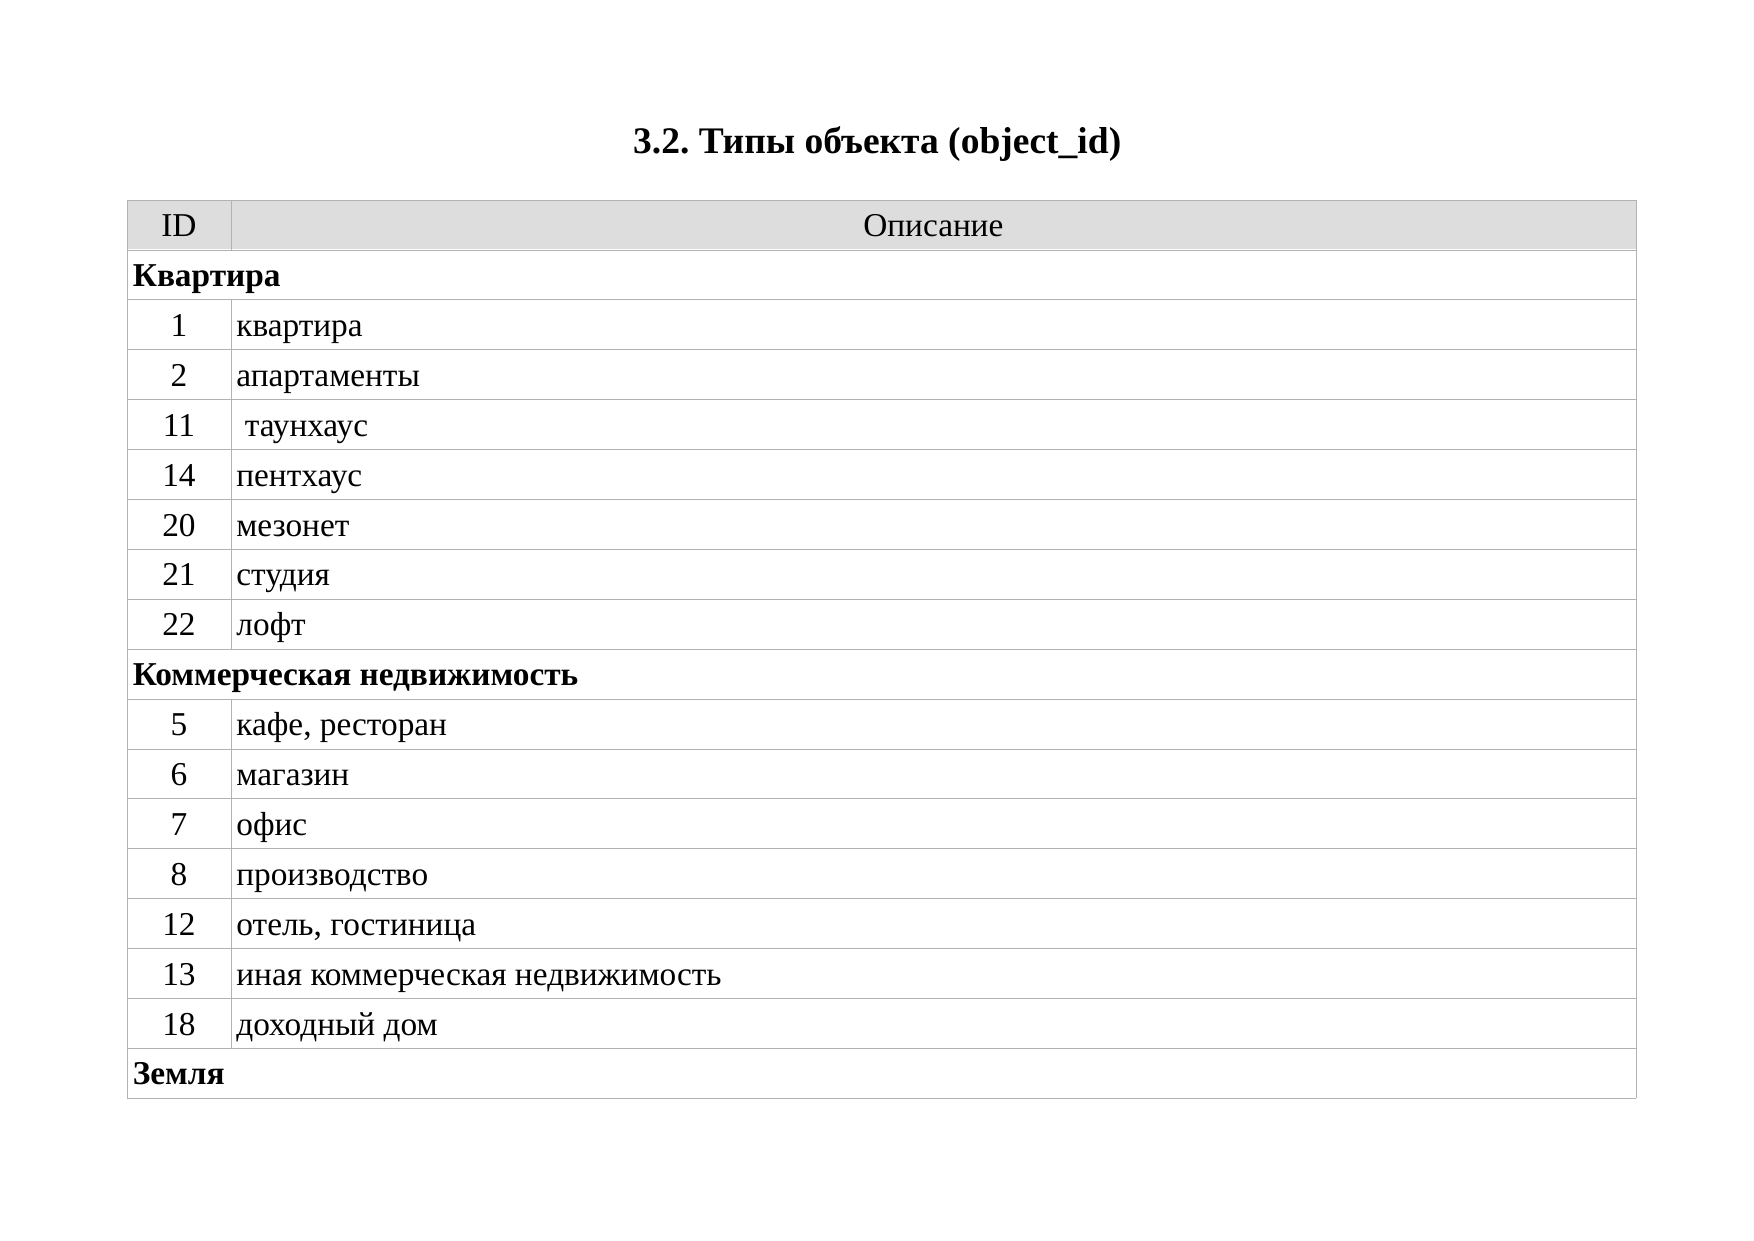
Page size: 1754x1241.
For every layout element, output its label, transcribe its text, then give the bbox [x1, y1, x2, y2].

table_cell кафе, ресторан [232, 700, 1636, 748]
table_cell 8 [128, 849, 231, 898]
table_cell 12 [128, 899, 231, 948]
table_cell 14 [128, 450, 231, 499]
table_cell производство [232, 849, 1636, 898]
table_cell 1 [128, 300, 231, 349]
table_cell студия [232, 550, 1636, 599]
table_cell отель, гостиница [232, 899, 1636, 948]
table_cell 13 [128, 949, 231, 998]
table_cell Земля [128, 1049, 1636, 1098]
table_cell 18 [128, 999, 231, 1048]
table_cell мезонет [232, 500, 1636, 549]
table_cell квартира [232, 300, 1636, 349]
table_cell доходный дом [232, 999, 1636, 1048]
table_cell 11 [128, 400, 231, 449]
table_header Описание [232, 201, 1636, 249]
table_cell 2 [128, 350, 231, 399]
table_cell 21 [128, 550, 231, 599]
table_cell офис [232, 799, 1636, 848]
table_cell 6 [128, 750, 231, 798]
table_cell 22 [128, 600, 231, 649]
table_cell апартаменты [232, 350, 1636, 399]
table_cell магазин [232, 750, 1636, 798]
text 3.2. Типы объекта (object_id) [118, 118, 1636, 161]
table_cell 7 [128, 799, 231, 848]
table_cell 20 [128, 500, 231, 549]
table_cell пентхаус [232, 450, 1636, 499]
table_cell 5 [128, 700, 231, 748]
table_cell иная коммерческая недвижимость [232, 949, 1636, 998]
table_cell лофт [232, 600, 1636, 649]
table_header ID [128, 201, 231, 249]
table_cell таунхаус [232, 400, 1636, 449]
table_cell Коммерческая недвижимость [128, 650, 1636, 698]
table_cell Квартира [128, 251, 1636, 299]
